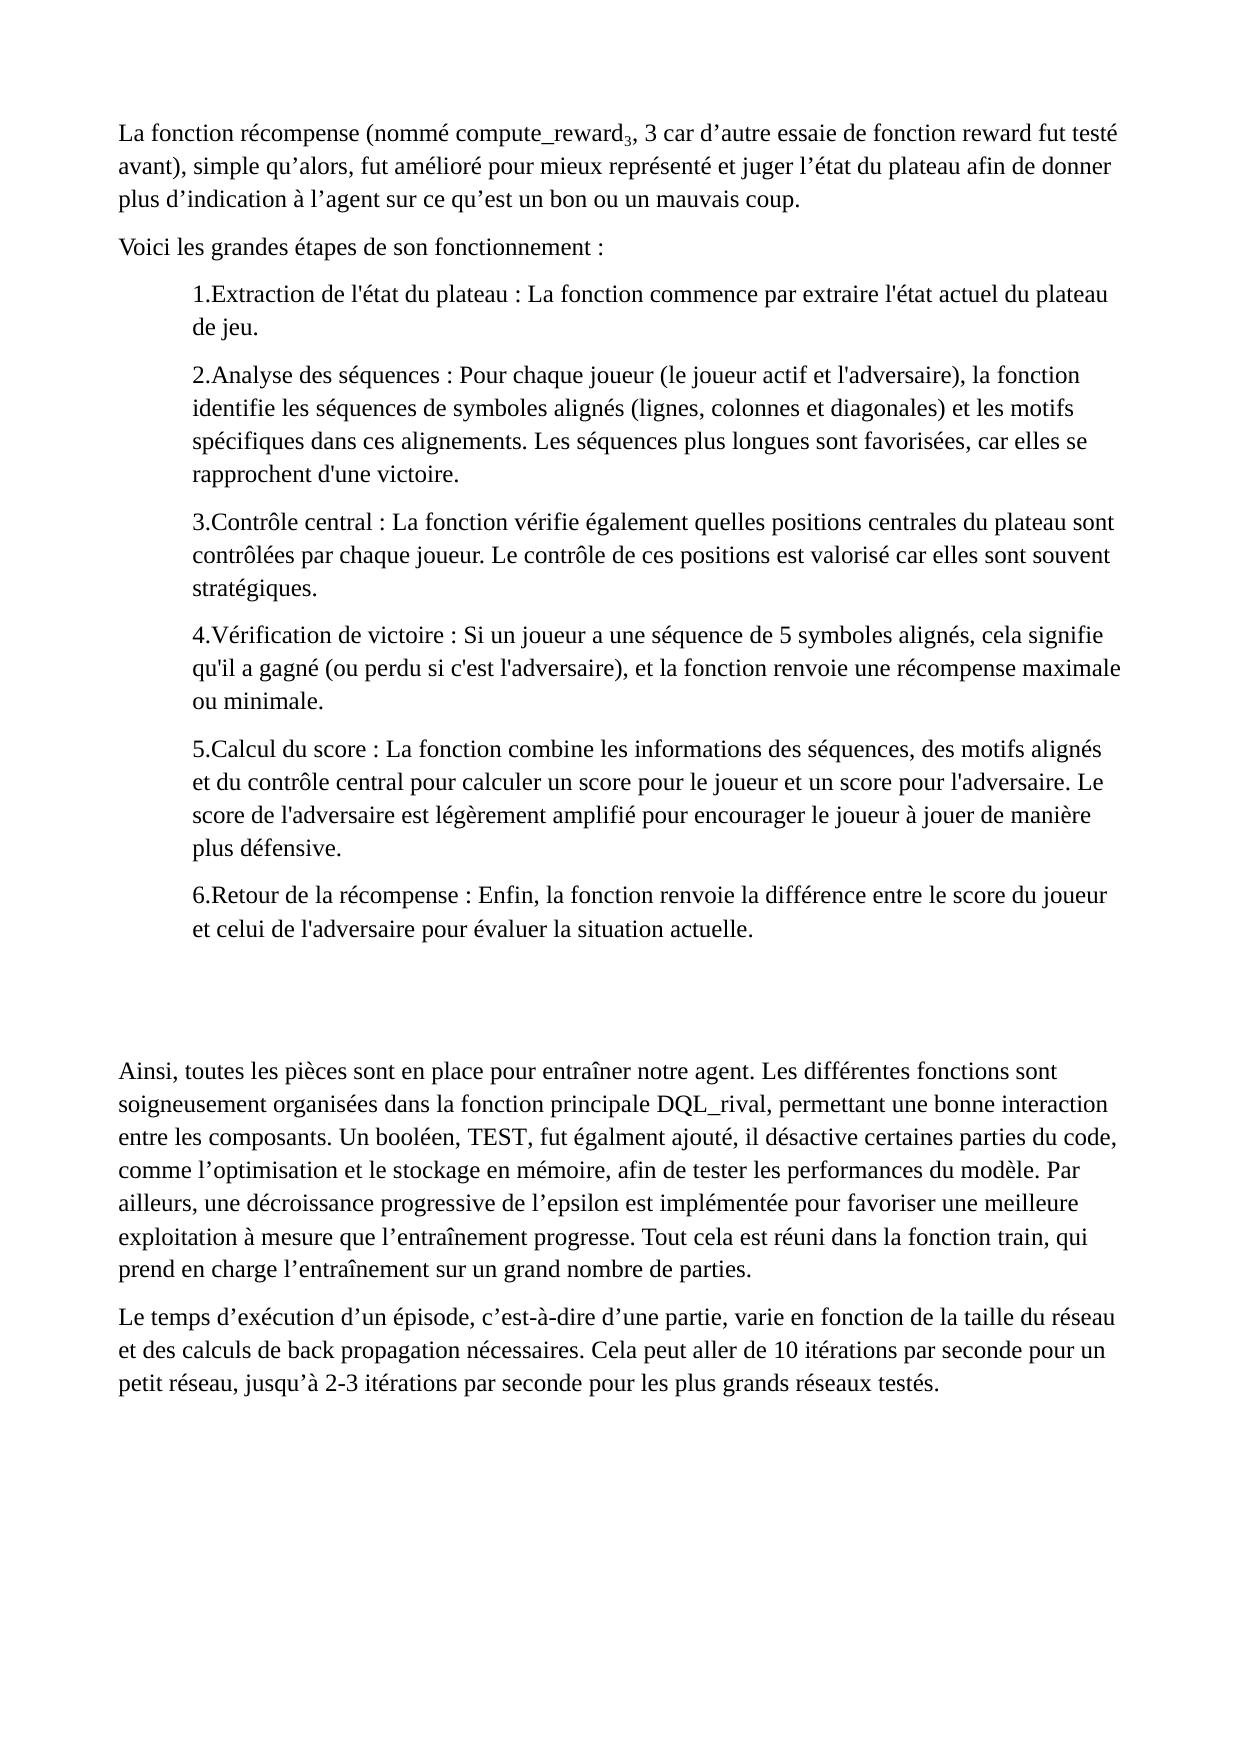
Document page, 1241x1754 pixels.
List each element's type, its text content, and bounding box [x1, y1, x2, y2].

text Voici les grandes étapes de son fonctionnement : [118, 232, 1122, 261]
text Ainsi, toutes les pièces sont en place pour entraîner notre agent. Les différentes fonctions sont soigneusement organisées dans la fonction principale DQL_rival, permettant une bonne interaction entre les composants. Un booléen, TEST, fut égalment ajouté, il désactive certaines parties du code, comme l’optimisation et le stockage en mémoire, afin de tester les performances du modèle. Par ailleurs, une décroissance progressive de l’epsilon est implémentée pour favoriser une meilleure exploitation à mesure que l’entraînement progresse. Tout cela est réuni dans la fonction train, qui prend en charge l’entraînement sur un grand nombre de parties. [118, 1056, 1122, 1283]
text La fonction récompense (nommé compute_reward₃, 3 car d’autre essaie de fonction reward fut testé avant), simple qu’alors, fut amélioré pour mieux représenté et juger l’état du plateau afin de donner plus d’indication à l’agent sur ce qu’est un bon ou un mauvais coup. [118, 118, 1122, 213]
list Vérification de victoire : Si un joueur a une séquence de 5 symboles alignés, cela signifie qu'il a gagné (ou perdu si c'est l'adversaire), et la fonction renvoie une récompense maximale ou minimale. [118, 620, 1122, 715]
text Le temps d’exécution d’un épisode, c’est-à-dire d’une partie, varie en fonction de la taille du réseau et des calculs de back propagation nécessaires. Cela peut aller de 10 itérations par seconde pour un petit réseau, jusqu’à 2-3 itérations par seconde pour les plus grands réseaux testés. [118, 1302, 1122, 1397]
list Calcul du score : La fonction combine les informations des séquences, des motifs alignés et du contrôle central pour calculer un score pour le joueur et un score pour l'adversaire. Le score de l'adversaire est légèrement amplifié pour encourager le joueur à jouer de manière plus défensive. [118, 734, 1122, 862]
list Extraction de l'état du plateau : La fonction commence par extraire l'état actuel du plateau de jeu. [118, 279, 1122, 341]
list Analyse des séquences : Pour chaque joueur (le joueur actif et l'adversaire), la fonction identifie les séquences de symboles alignés (lignes, colonnes et diagonales) et les motifs spécifiques dans ces alignements. Les séquences plus longues sont favorisées, car elles se rapprochent d'une victoire. [118, 360, 1122, 488]
list Retour de la récompense : Enfin, la fonction renvoie la différence entre le score du joueur et celui de l'adversaire pour évaluer la situation actuelle. [118, 881, 1122, 942]
list Contrôle central : La fonction vérifie également quelles positions centrales du plateau sont contrôlées par chaque joueur. Le contrôle de ces positions est valorisé car elles sont souvent stratégiques. [118, 507, 1122, 601]
